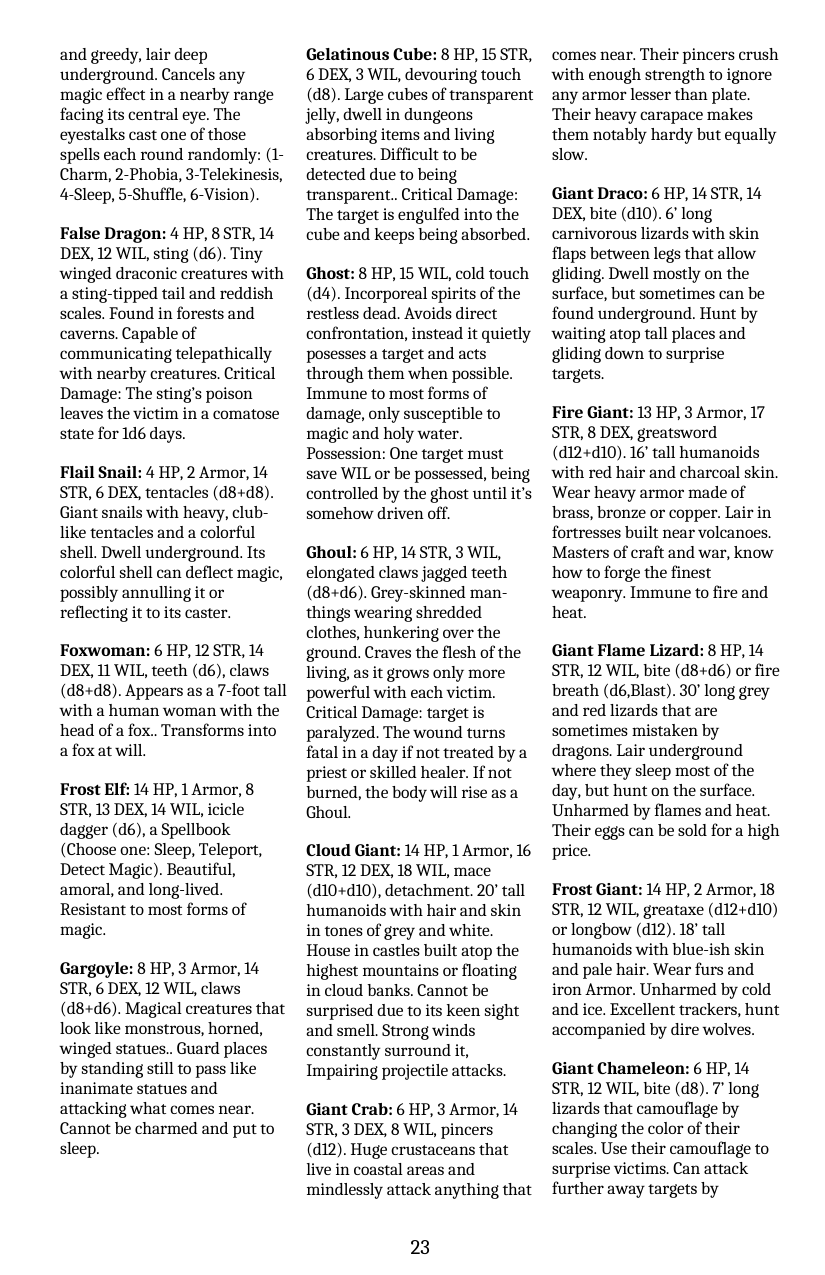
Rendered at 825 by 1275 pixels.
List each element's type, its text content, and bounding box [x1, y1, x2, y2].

text Foxwoman: 6 HP, 12 STR, 14 DEX, 11 WIL, teeth (d6), claws (d8+d8). Appears as a 7-foot tall with a human woman with the head of a fox.. Transforms into a fox at will. [60, 641, 288, 761]
text Giant Chameleon: 6 HP, 14 STR, 12 WIL, bite (d8). 7’ long lizards that camouflage by changing the color of their scales. Use their camouflage to surprise victims. Can attack further away targets by [552, 1059, 780, 1199]
text Flail Snail: 4 HP, 2 Armor, 14 STR, 6 DEX, tentacles (d8+d8). Giant snails with heavy, club-like tentacles and a colorful shell. Dwell underground. Its colorful shell can deflect magic, possibly annulling it or reflecting it to its caster. [60, 462, 288, 622]
text Ghoul: 6 HP, 14 STR, 3 WIL, elongated claws jagged teeth (d8+d6). Grey-skinned man-things wearing shredded clothes, hunkering over the ground. Craves the flesh of the living, as it grows only more powerful with each victim. Critical Damage: target is paralyzed. The wound turns fatal in a day if not treated by a priest or skilled healer. If not burned, the body will rise as a Ghoul. [306, 542, 534, 822]
text False Dragon: 4 HP, 8 STR, 14 DEX, 12 WIL, sting (d6). Tiny winged draconic creatures with a sting-tipped tail and reddish scales. Found in forests and caverns. Capable of communicating telepathically with nearby creatures. Critical Damage: The sting’s poison leaves the victim in a comatose state for 1d6 days. [60, 224, 288, 444]
text Cloud Giant: 14 HP, 1 Armor, 16 STR, 12 DEX, 18 WIL, mace (d10+d10), detachment. 20’ tall humanoids with hair and skin in tones of grey and white. House in castles built atop the highest mountains or floating in cloud banks. Cannot be surprised due to its keen sight and smell. Strong winds constantly surround it, Impairing projectile attacks. [306, 841, 534, 1081]
text Giant Crab: 6 HP, 3 Armor, 14 STR, 3 DEX, 8 WIL, pincers (d12). Huge crustaceans that live in coastal areas and mindlessly attack anything that [306, 1100, 534, 1200]
text Frost Giant: 14 HP, 2 Armor, 18 STR, 12 WIL, greataxe (d12+d10) or longbow (d12). 18’ tall humanoids with blue-ish skin and pale hair. Wear furs and iron Armor. Unharmed by cold and ice. Excellent trackers, hunt accompanied by dire wolves. [552, 880, 780, 1040]
text Gelatinous Cube: 8 HP, 15 STR, 6 DEX, 3 WIL, devouring touch (d8). Large cubes of transparent jelly, dwell in dungeons absorbing items and living creatures. Difficult to be detected due to being transparent.. Critical Damage: The target is engulfed into the cube and keeps being absorbed. [306, 45, 534, 245]
text Fire Giant: 13 HP, 3 Armor, 17 STR, 8 DEX, greatsword (d12+d10). 16’ tall humanoids with red hair and charcoal skin. Wear heavy armor made of brass, bronze or copper. Lair in fortresses built near volcanoes. Masters of craft and war, know how to forge the finest weaponry. Immune to fire and heat. [552, 402, 780, 622]
text Gargoyle: 8 HP, 3 Armor, 14 STR, 6 DEX, 12 WIL, claws (d8+d6). Magical creatures that look like monstrous, horned, winged statues.. Guard places by standing still to pass like inanimate statues and attacking what comes near. Cannot be charmed and put to sleep. [60, 959, 288, 1159]
text Ghost: 8 HP, 15 WIL, cold touch (d4). Incorporeal spirits of the restless dead. Avoids direct confrontation, instead it quietly posesses a target and acts through them when possible. Immune to most forms of damage, only susceptible to magic and holy water. Possession: One target must save WIL or be possessed, being controlled by the ghost until it’s somehow driven off. [306, 264, 534, 524]
text comes near. Their pincers crush with enough strength to ignore any armor lesser than plate. Their heavy carapace makes them notably hardy but equally slow. [552, 45, 780, 165]
text Giant Flame Lizard: 8 HP, 14 STR, 12 WIL, bite (d8+d6) or fire breath (d6,Blast). 30’ long grey and red lizards that are sometimes mistaken by dragons. Lair underground where they sleep most of the day, but hunt on the surface. Unharmed by flames and heat. Their eggs can be sold for a high price. [552, 641, 780, 861]
text and greedy, lair deep underground. Cancels any magic effect in a nearby range facing its central eye. The eyestalks cast one of those spells each round randomly: (1-Charm, 2-Phobia, 3-Telekinesis, 4-Sleep, 5-Shuffle, 6-Vision). [60, 45, 288, 205]
text Frost Elf: 14 HP, 1 Armor, 8 STR, 13 DEX, 14 WIL, icicle dagger (d6), a Spellbook (Choose one: Sleep, Teleport, Detect Magic). Beautiful, amoral, and long-lived. Resistant to most forms of magic. [60, 780, 288, 940]
text Giant Draco: 6 HP, 14 STR, 14 DEX, bite (d10). 6’ long carnivorous lizards with skin flaps between legs that allow gliding. Dwell mostly on the surface, but sometimes can be found underground. Hunt by waiting atop tall places and gliding down to surprise targets. [552, 184, 780, 384]
